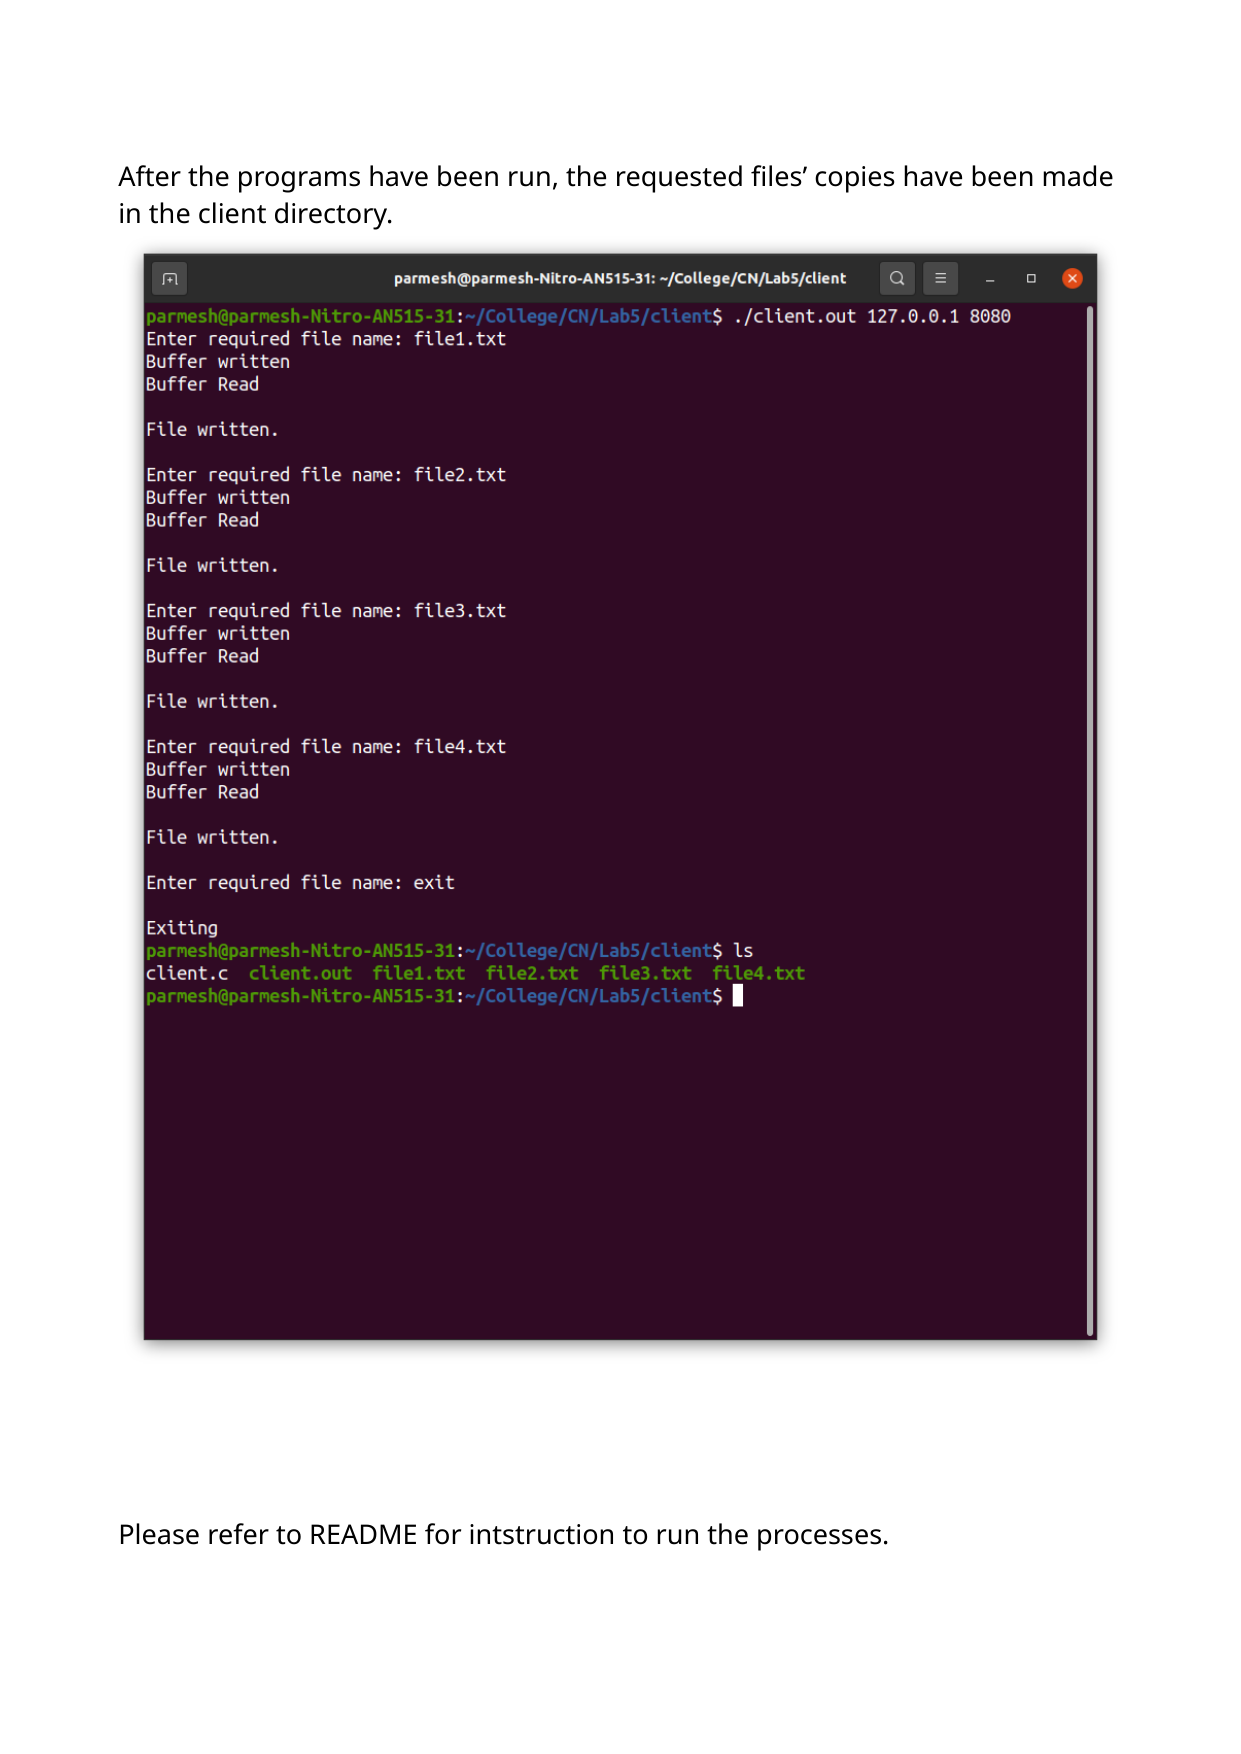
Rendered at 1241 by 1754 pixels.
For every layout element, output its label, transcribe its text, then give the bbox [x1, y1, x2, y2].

text After the programs have been run, the requested files’ copies have been made in the client directory. [118, 158, 1122, 231]
picture [118, 231, 1123, 1369]
text Please refer to README for intstruction to run the processes. [118, 1516, 1122, 1552]
